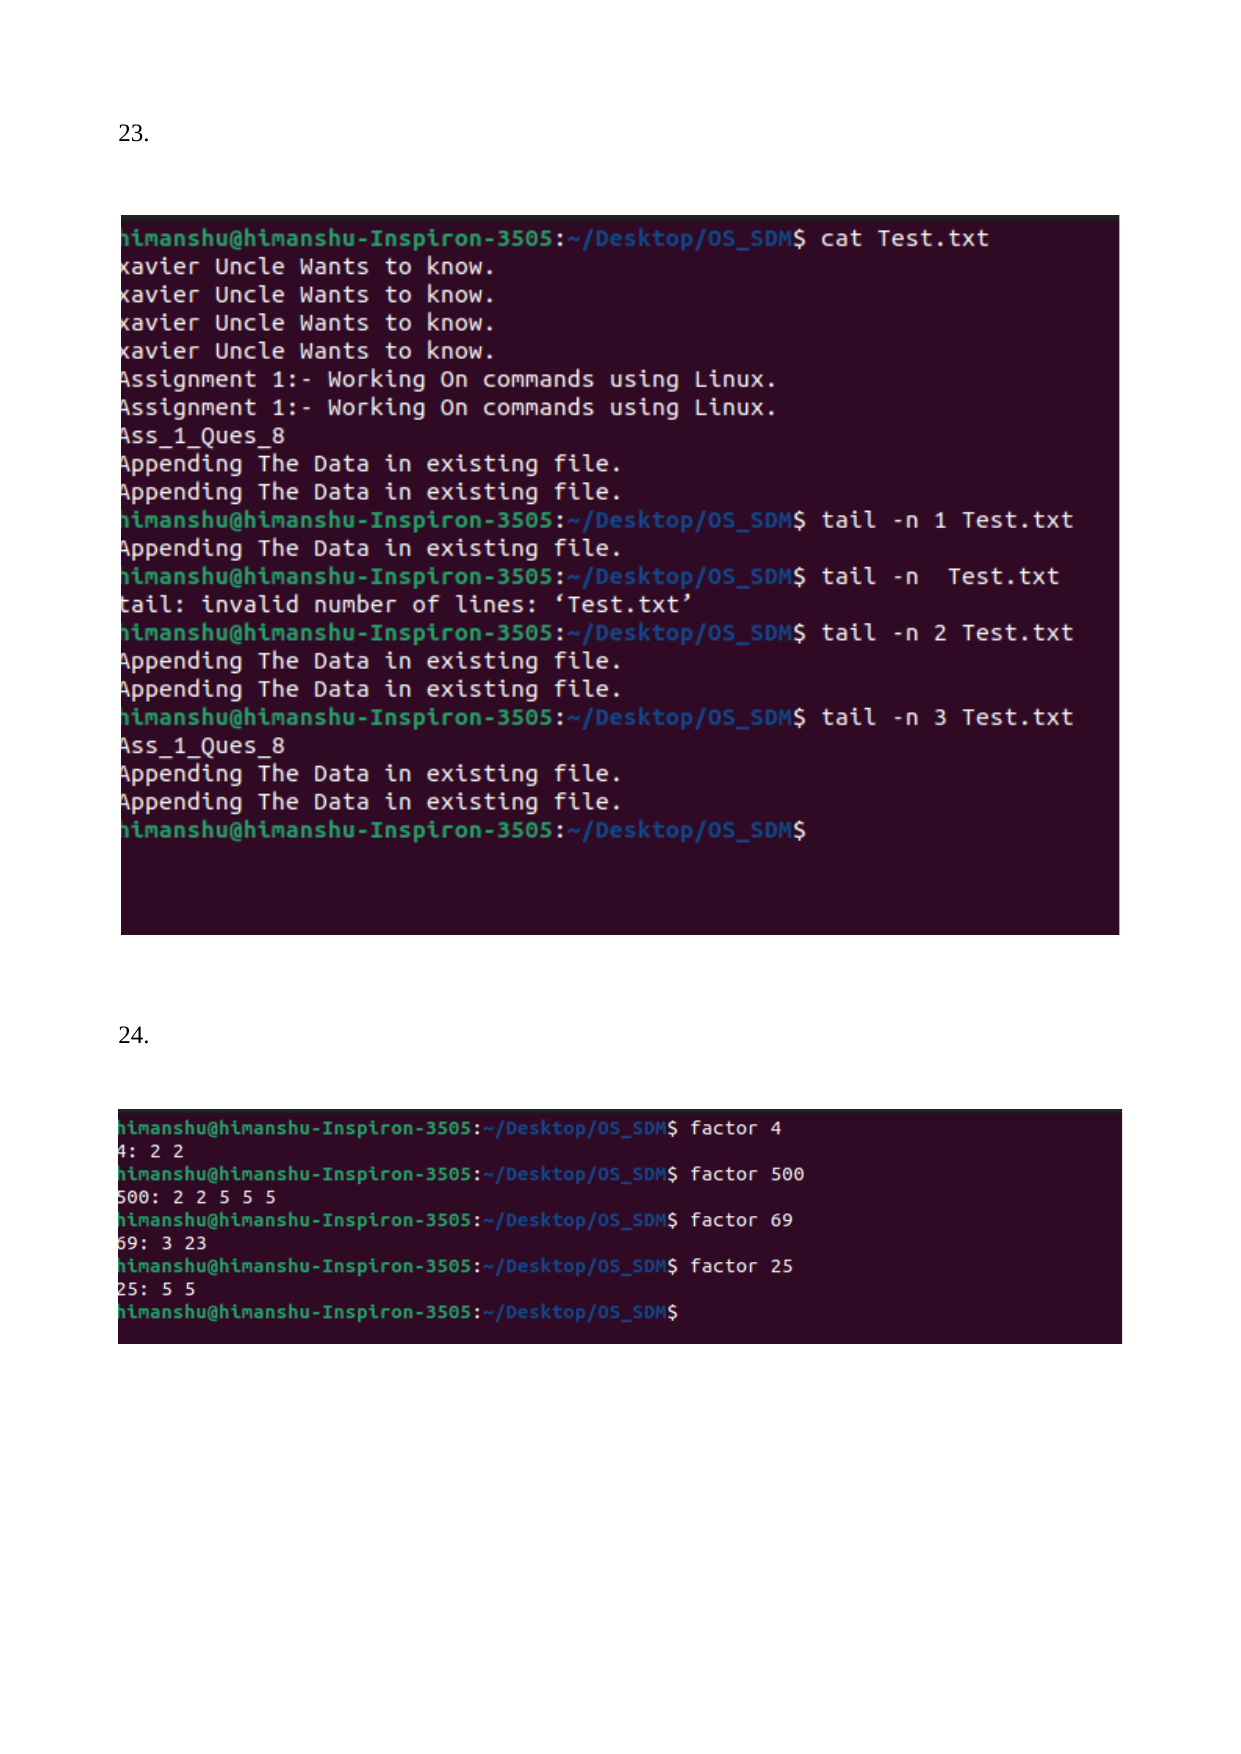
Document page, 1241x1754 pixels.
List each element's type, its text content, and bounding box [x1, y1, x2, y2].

picture [118, 1109, 1123, 1344]
text 24. [118, 1021, 1122, 1049]
text 23. [118, 118, 1122, 147]
picture [121, 215, 1120, 935]
